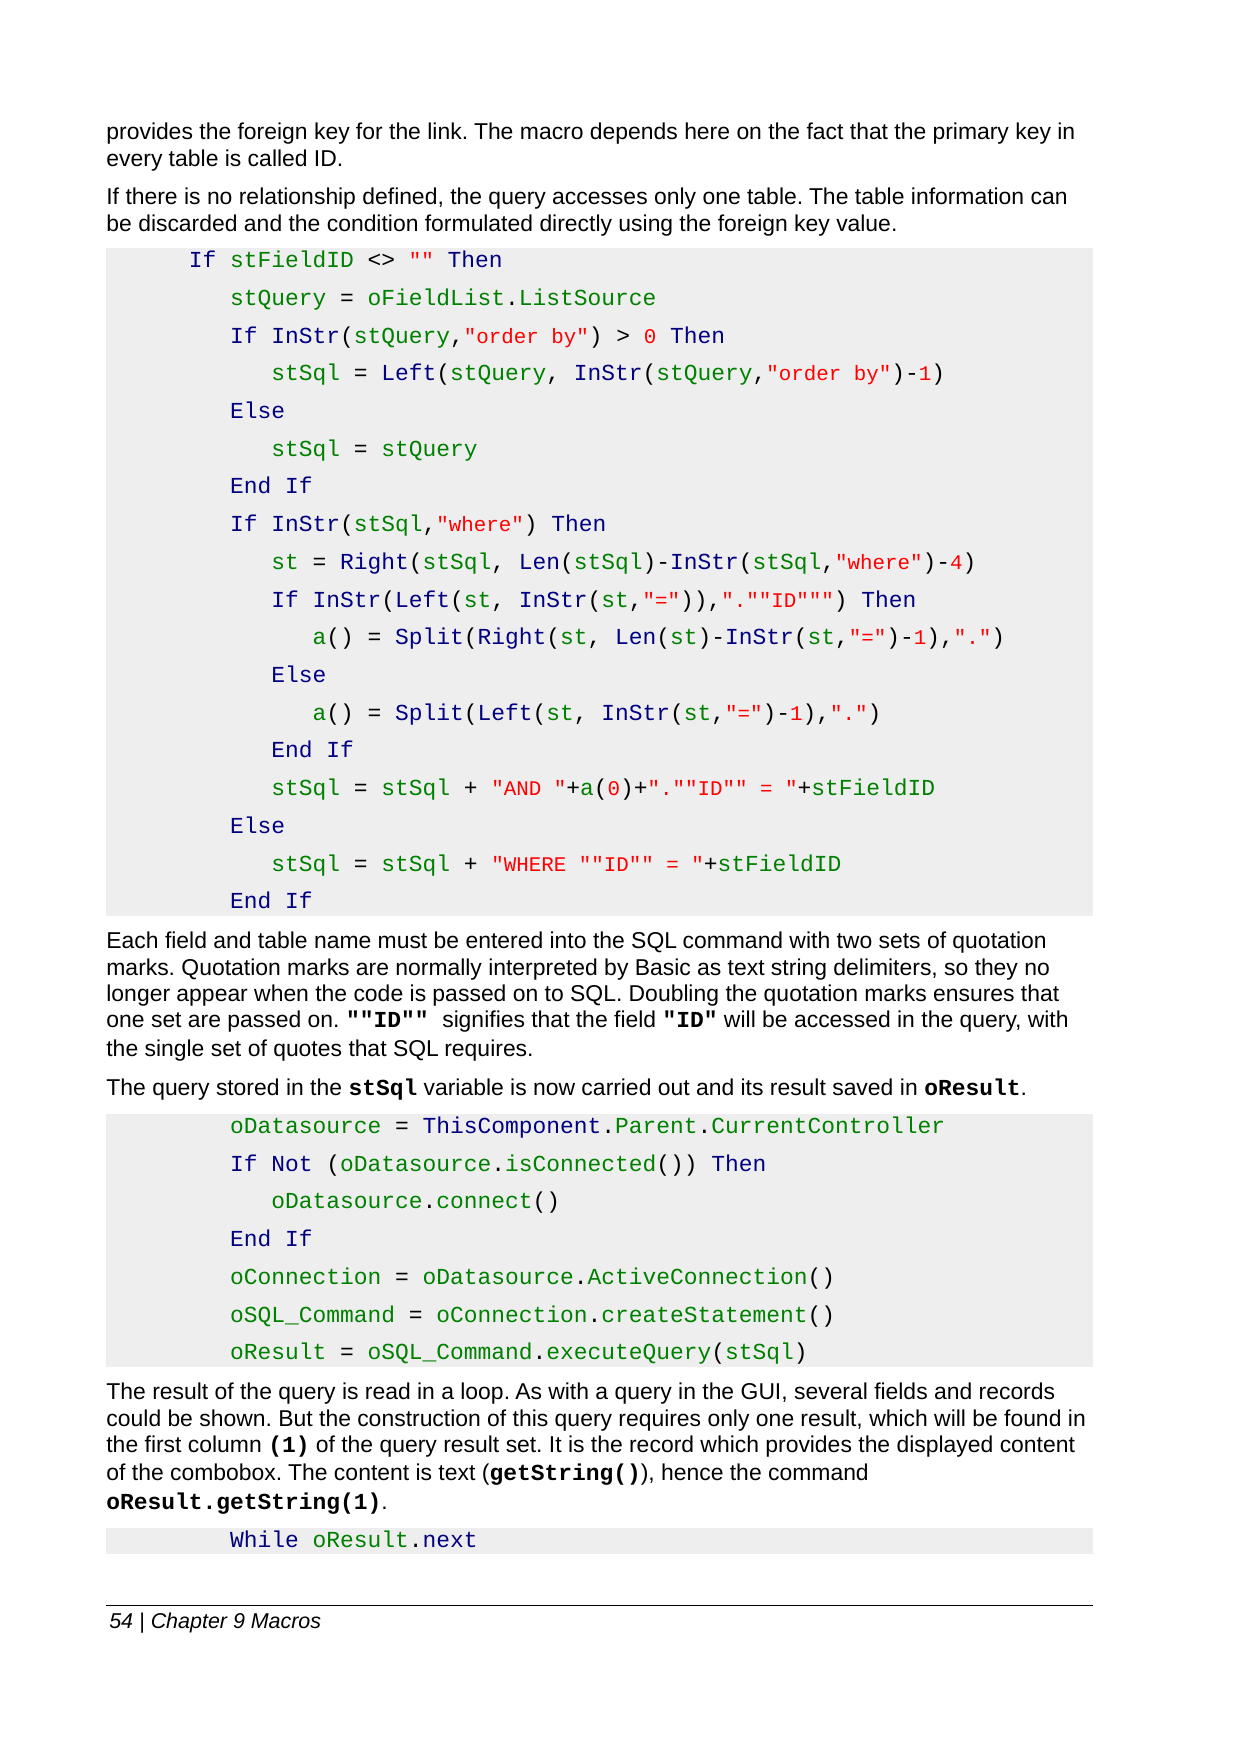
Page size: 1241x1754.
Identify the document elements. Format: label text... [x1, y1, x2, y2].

text oSQL_Command = oConnection.createStatement() [106, 1303, 1093, 1329]
text If stFieldID <> "" Then [106, 248, 1093, 274]
text If InStr(Left(st, InStr(st,"=")),".""ID""") Then [106, 588, 1093, 614]
text a() = Split(Right(st, Len(st)-InStr(st,"=")-1),".") [106, 626, 1093, 652]
text provides the foreign key for the link. The macro depends here on the fact that the primary key in every table is called ID. [106, 118, 1093, 171]
text If InStr(stSql,"where") Then [106, 512, 1093, 538]
text Else [106, 814, 1093, 840]
text End If [106, 889, 1093, 916]
text oConnection = oDatasource.ActiveConnection() [106, 1265, 1093, 1291]
text End If [106, 475, 1093, 501]
text End If [106, 739, 1093, 765]
text While oResult.next [106, 1528, 1093, 1554]
text oDatasource = ThisComponent.Parent.CurrentController [106, 1114, 1093, 1140]
text a() = Split(Left(st, InStr(st,"=")-1),".") [106, 701, 1093, 727]
text stSql = stSql + "AND "+a(0)+".""ID"" = "+stFieldID [106, 776, 1093, 802]
text If InStr(stQuery,"order by") > 0 Then [106, 324, 1093, 350]
text stSql = stQuery [106, 437, 1093, 463]
text If there is no relationship defined, the query accesses only one table. The table information can be discarded and the condition formulated directly using the foreign key value. [106, 183, 1093, 236]
text Each field and table name must be entered into the SQL command with two sets of quotation marks. Quotation marks are normally interpreted by Basic as text string delimiters, so they no longer appear when the code is passed on to SQL. Doubling the quotation marks ensures that one set are passed on. ""ID"" signifies that the field "ID" will be accessed in the query, with the single set of quotes that SQL requires. [106, 927, 1093, 1061]
text The query stored in the stSql variable is now carried out and its result saved in oResult. [106, 1073, 1093, 1102]
text oDatasource.connect() [106, 1190, 1093, 1216]
text st = Right(stSql, Len(stSql)-InStr(stSql,"where")-4) [106, 550, 1093, 576]
text Else [106, 399, 1093, 425]
text stSql = Left(stQuery, InStr(stQuery,"order by")-1) [106, 362, 1093, 388]
text The result of the query is read in a loop. As with a query in the GUI, several fields and records could be shown. But the construction of this query requires only one result, which will be found in the first column (1) of the query result set. It is the record which provides the displayed content of the combobox. The content is text (getString()), hence the command oResult.getString(1). [106, 1378, 1093, 1516]
text End If [106, 1227, 1093, 1253]
text If Not (oDatasource.isConnected()) Then [106, 1152, 1093, 1178]
text stSql = stSql + "WHERE ""ID"" = "+stFieldID [106, 852, 1093, 878]
text stQuery = oFieldList.ListSource [106, 286, 1093, 312]
text Else [106, 663, 1093, 689]
text oResult = oSQL_Command.executeQuery(stSql) [106, 1341, 1093, 1367]
